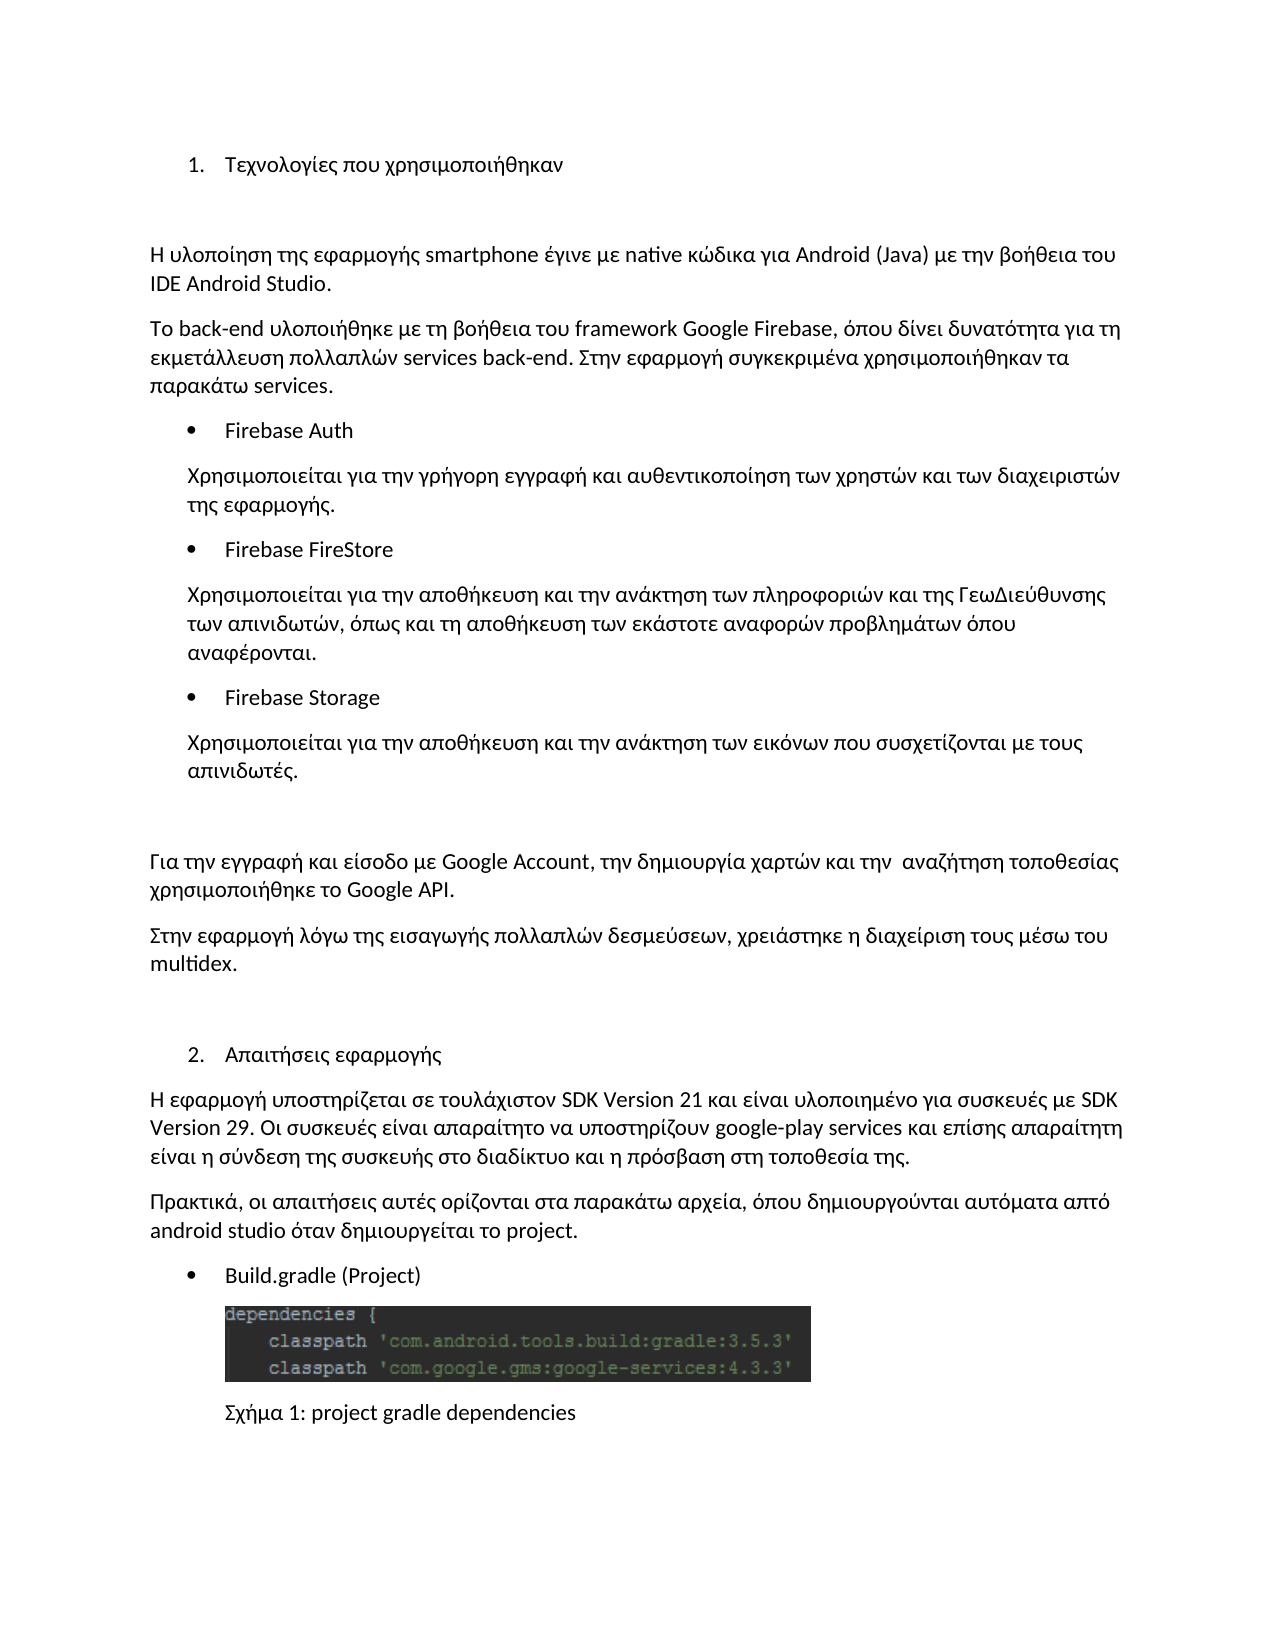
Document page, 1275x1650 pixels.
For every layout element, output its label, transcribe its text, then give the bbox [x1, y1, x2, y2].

text Σχήμα 1: project gradle dependencies [225, 1398, 1125, 1426]
list Firebase FireStore [187, 535, 1125, 563]
text Το back-end υλοποιήθηκε με τη βοήθεια του framework Google Firebase, όπου δίνει δυνατότητα για τη εκμετάλλευση πολλαπλών services back-end. Στην εφαρμογή συγκεκριμένα χρησιμοποιήθηκαν τα παρακάτω services. [150, 314, 1125, 399]
text Χρησιμοποιείται για την αποθήκευση και την ανάκτηση των εικόνων που συσχετίζονται με τους απινιδωτές. [187, 728, 1125, 785]
text Για την εγγραφή και είσοδο με Google Account, την δημιουργία χαρτών και την αναζήτηση τοποθεσίας χρησιμοποιήθηκε το Google API. [150, 847, 1125, 904]
list Build.gradle (Project) [187, 1261, 1125, 1289]
list Απαιτήσεις εφαρμογής [187, 1040, 1125, 1068]
list Firebase Storage [187, 683, 1125, 711]
text Η εφαρμογή υποστηρίζεται σε τουλάχιστον SDK Version 21 και είναι υλοποιημένο για συσκευές με SDK Version 29. Οι συσκευές είναι απαραίτητο να υποστηρίζουν google-play services και επίσης απαραίτητη είναι η σύνδεση της συσκευής στο διαδίκτυο και η πρόσβαση στη τοποθεσία της. [150, 1085, 1125, 1170]
list Firebase Auth [187, 416, 1125, 444]
list Τεχνολογίες που χρησιμοποιήθηκαν [187, 150, 1125, 178]
text Στην εφαρμογή λόγω της εισαγωγής πολλαπλών δεσμεύσεων, χρειάστηκε η διαχείριση τους μέσω του multidex. [150, 921, 1125, 977]
text Πρακτικά, οι απαιτήσεις αυτές ορίζονται στα παρακάτω αρχεία, όπου δημιουργούνται αυτόματα απτό android studio όταν δημιουργείται το project. [150, 1187, 1125, 1244]
text Η υλοποίηση της εφαρμογής smartphone έγινε με native κώδικα για Android (Java) με την βοήθεια του IDE Android Studio. [150, 240, 1125, 297]
text Χρησιμοποιείται για την γρήγορη εγγραφή και αυθεντικοποίηση των χρηστών και των διαχειριστών της εφαρμογής. [187, 462, 1125, 518]
text Χρησιμοποιείται για την αποθήκευση και την ανάκτηση των πληροφοριών και της ΓεωΔιεύθυνσης των απινιδωτών, όπως και τη αποθήκευση των εκάστοτε αναφορών προβλημάτων όπου αναφέρονται. [187, 581, 1125, 666]
